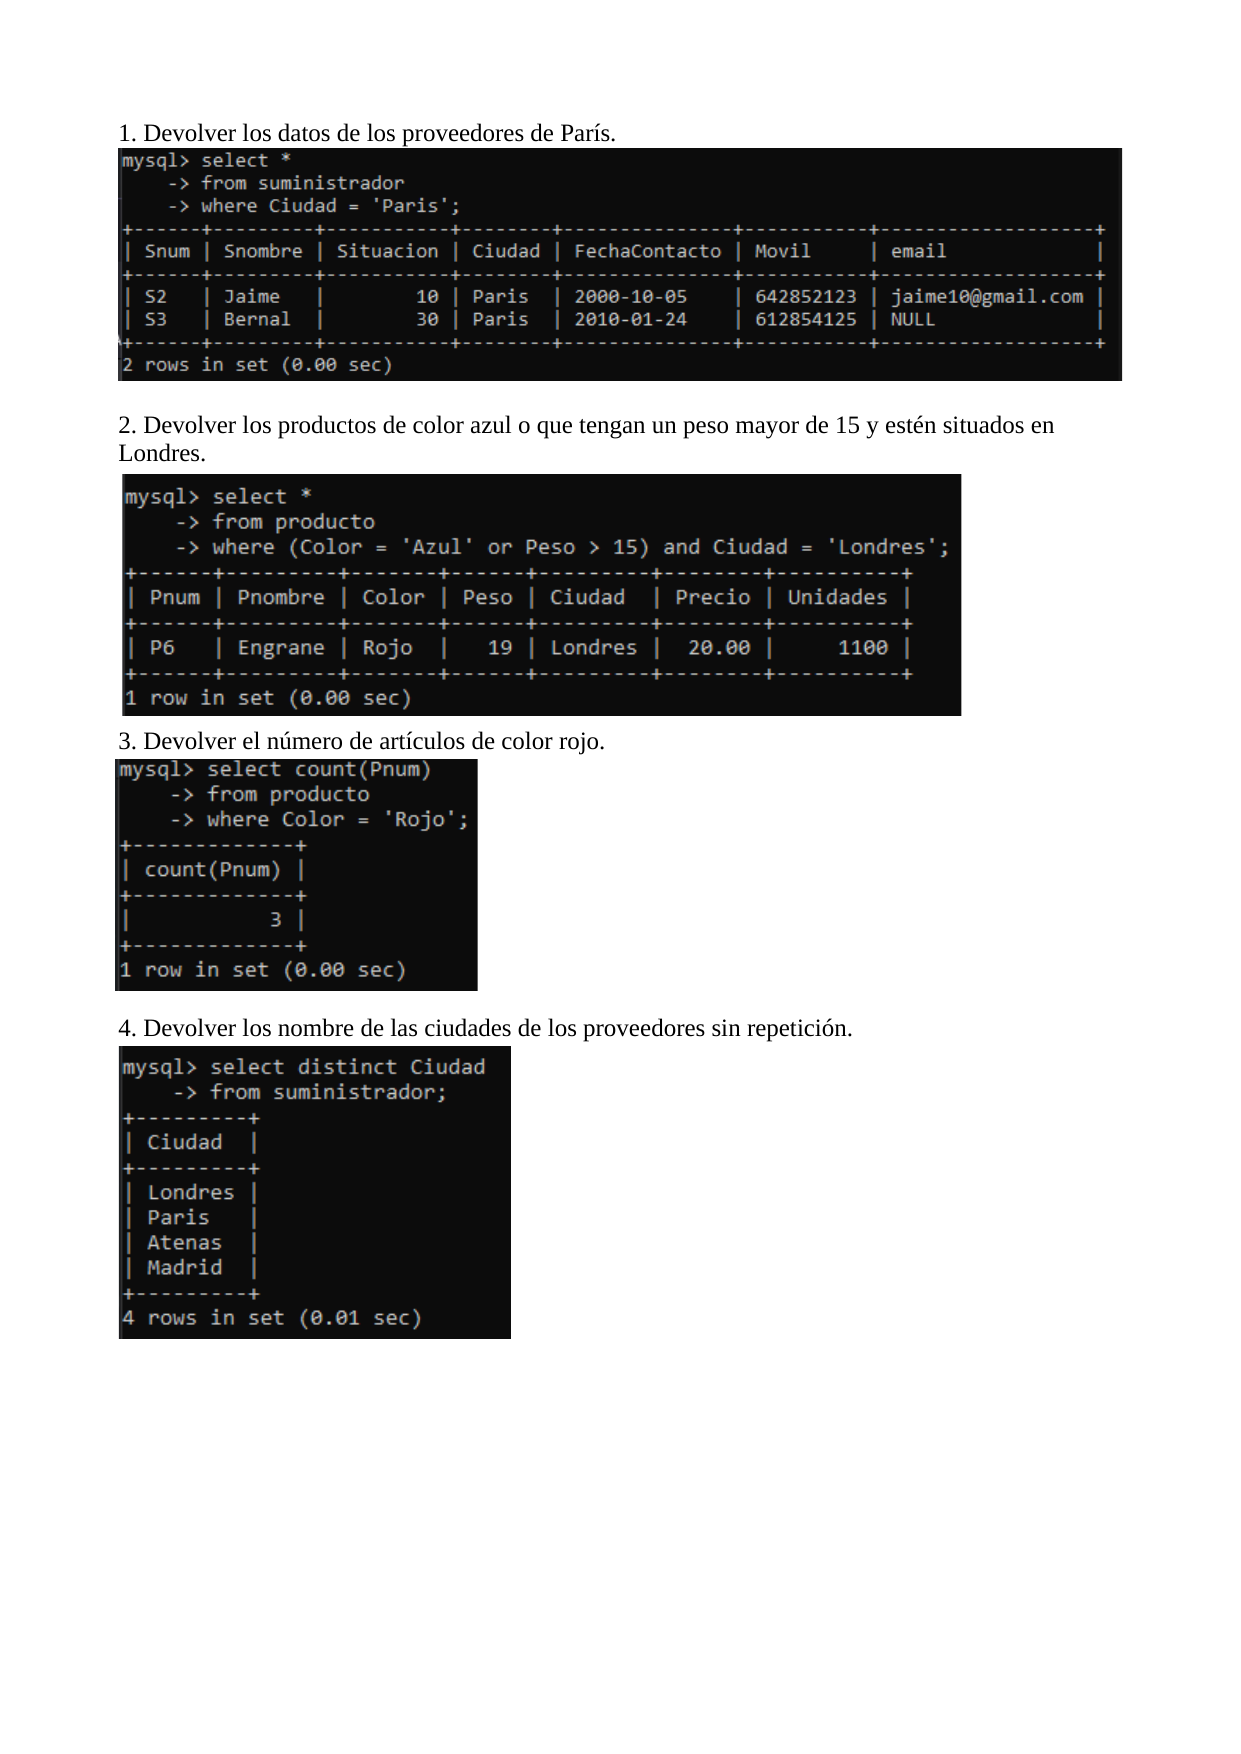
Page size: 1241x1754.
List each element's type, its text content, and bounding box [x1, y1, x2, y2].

text 2. Devolver los productos de color azul o que tengan un peso mayor de 15 y estén situados en Londres. [118, 410, 1122, 467]
picture [118, 148, 1123, 381]
picture [122, 474, 962, 716]
text 3. Devolver el número de artículos de color rojo. [118, 726, 1122, 755]
picture [118, 1046, 511, 1339]
picture [115, 759, 478, 991]
text 4. Devolver los nombre de las ciudades de los proveedores sin repetición. [118, 1013, 1122, 1042]
text 1. Devolver los datos de los proveedores de París. [118, 118, 1122, 147]
